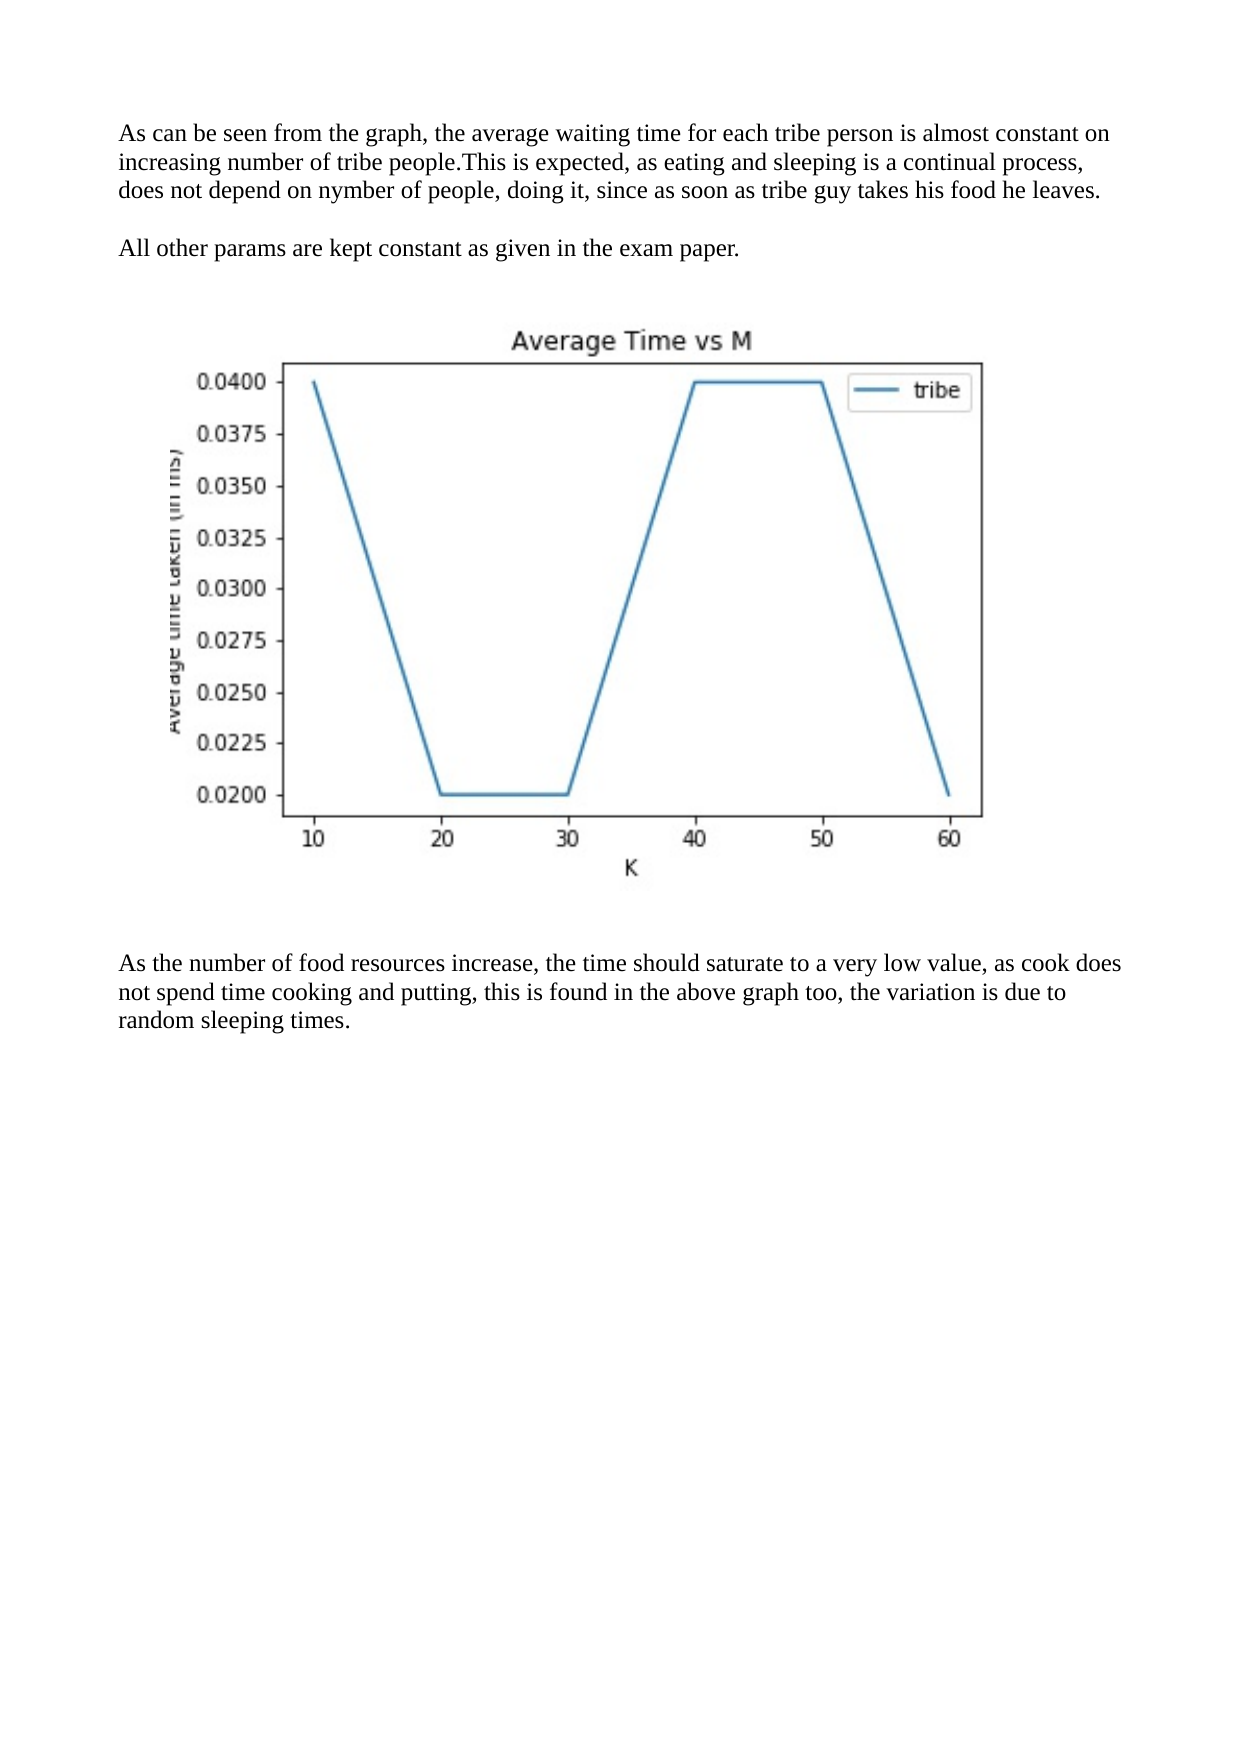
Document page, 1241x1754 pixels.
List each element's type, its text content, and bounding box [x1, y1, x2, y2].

text All other params are kept constant as given in the exam paper. [118, 233, 1122, 262]
picture [170, 290, 1071, 891]
text As the number of food resources increase, the time should saturate to a very low value, as cook does not spend time cooking and putting, this is found in the above graph too, the variation is due to random sleeping times. [118, 948, 1122, 1034]
text As can be seen from the graph, the average waiting time for each tribe person is almost constant on increasing number of tribe people.This is expected, as eating and sleeping is a continual process, does not depend on nymber of people, doing it, since as soon as tribe guy takes his food he leaves. [118, 118, 1122, 204]
